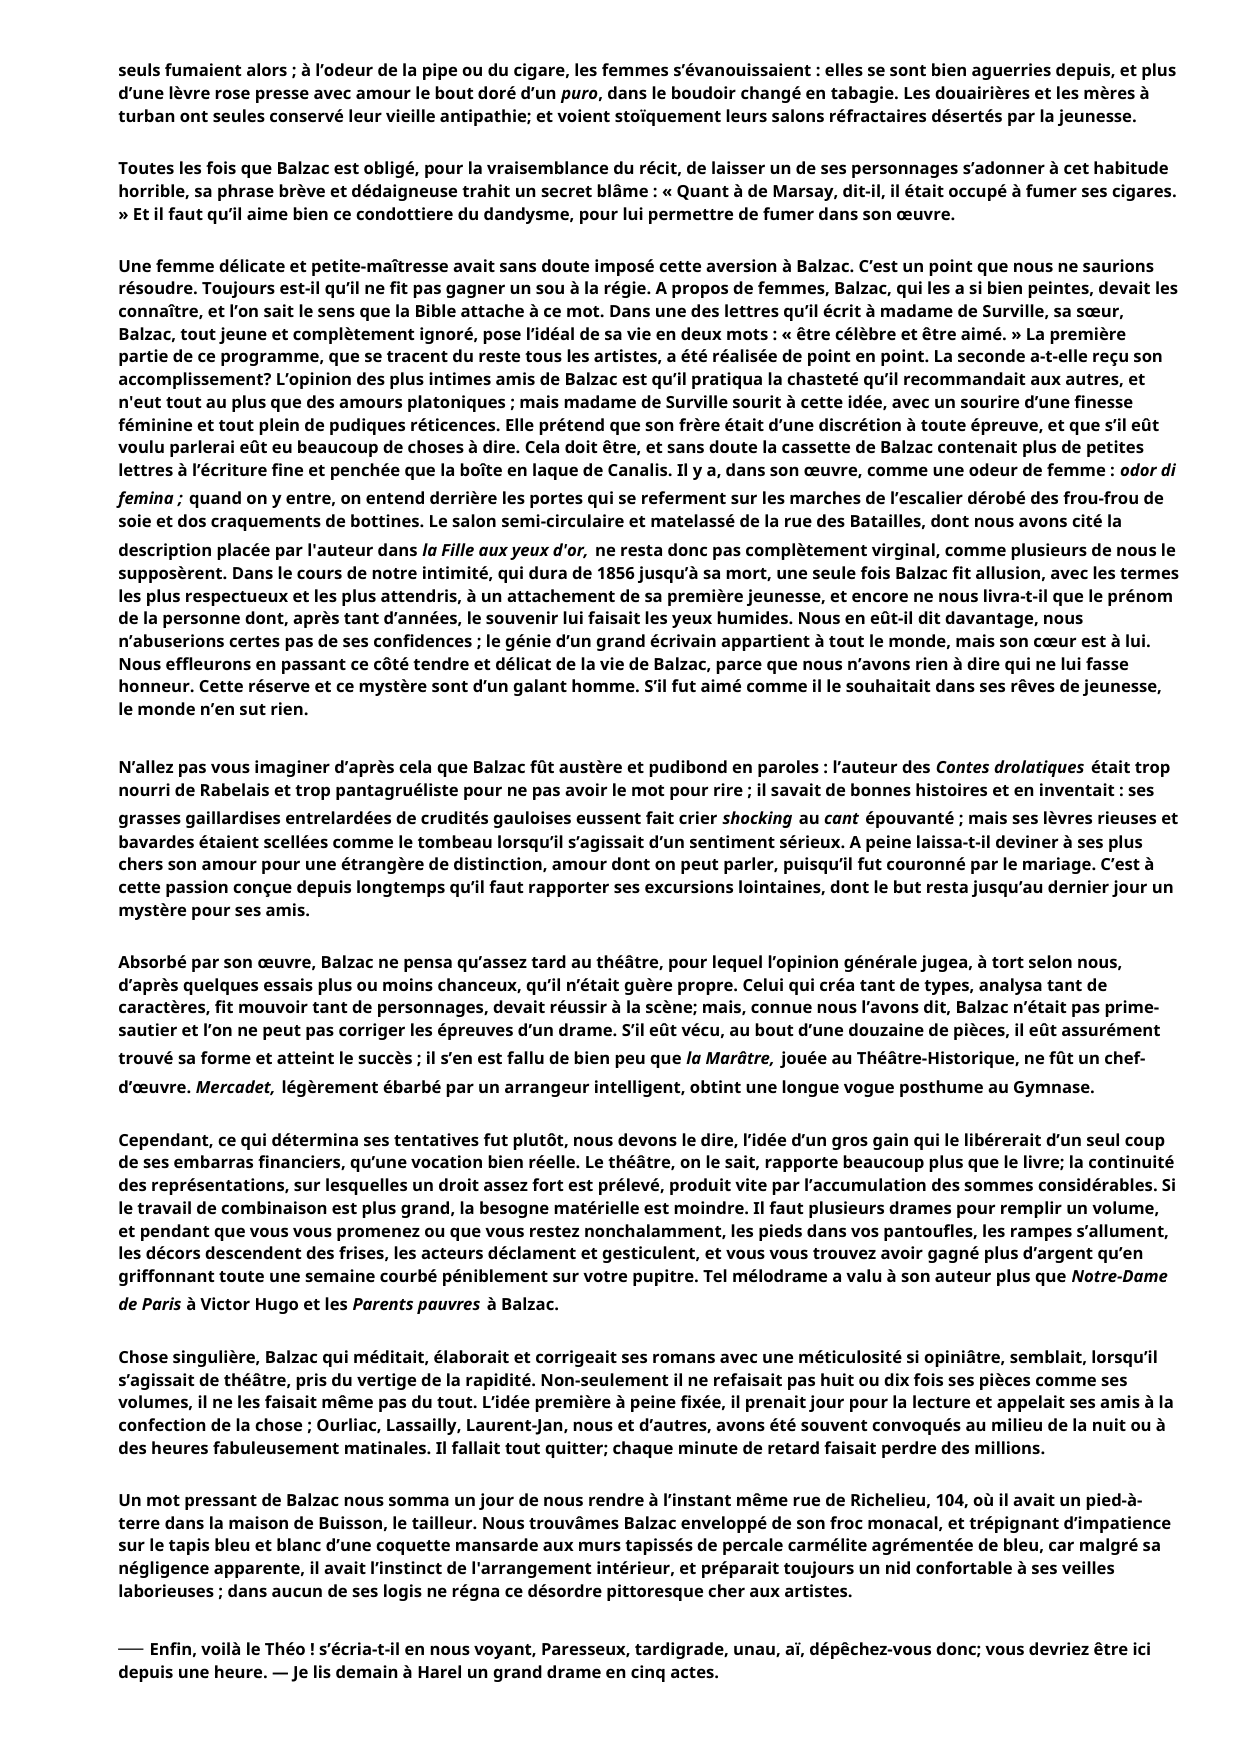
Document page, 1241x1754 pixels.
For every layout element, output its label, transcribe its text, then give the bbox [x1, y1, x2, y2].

text — Enfin, voilà le Théo ! s’écria-t-il en nous voyant, Paresseux, tardigrade, unau, aï, dépêchez-vous donc; vous devriez être ici depuis une heure. — Je lis demain à Harel un grand drame en cinq actes. [118, 1632, 1181, 1683]
text seuls fumaient alors ; à l’odeur de la pipe ou du cigare, les femmes s’évanouissaient : elles se sont bien aguerries depuis, et plus d’une lèvre rose presse avec amour le bout doré d’un puro, dans le boudoir changé en tabagie. Les douairières et les mères à turban ont seules conservé leur vieille antipathie; et voient stoïquement leurs salons réfractaires désertés par la jeunesse. [118, 59, 1181, 127]
text Toutes les fois que Balzac est obligé, pour la vraisemblance du récit, de laisser un de ses personnages s’adonner à cet habitude horrible, sa phrase brève et dédaigneuse trahit un secret blâme : « Quant à de Marsay, dit-il, il était occupé à fumer ses cigares. » Et il faut qu’il aime bien ce condottiere du dandysme, pour lui permettre de fumer dans son œuvre. [118, 157, 1181, 225]
text Un mot pressant de Balzac nous somma un jour de nous rendre à l’instant même rue de Richelieu, 104, où il avait un pied-à-terre dans la maison de Buisson, le tailleur. Nous trouvâmes Balzac enveloppé de son froc monacal, et trépignant d’impatience sur le tapis bleu et blanc d’une coquette mansarde aux murs tapissés de percale carmélite agrémentée de bleu, car malgré sa négligence apparente, il avait l’instinct de l'arrangement intérieur, et préparait toujours un nid confortable à ses veilles laborieuses ; dans aucun de ses logis ne régna ce désordre pittoresque cher aux artistes. [118, 1488, 1181, 1602]
text Absorbé par son œuvre, Balzac ne pensa qu’assez tard au théâtre, pour lequel l’opinion générale jugea, à tort selon nous, d’après quelques essais plus ou moins chanceux, qu’il n’était guère propre. Celui qui créa tant de types, analysa tant de caractères, fit mouvoir tant de personnages, devait réussir à la scène; mais, connue nous l’avons dit, Balzac n’était pas prime-sautier et l’on ne peut pas corriger les épreuves d’un drame. S’il eût vécu, au bout d’une douzaine de pièces, il eût assurément trouvé sa forme et atteint le succès ; il s’en est fallu de bien peu que la Marâtre, jouée au Théâtre-Historique, ne fût un chef-d’œuvre. Mercadet, légèrement ébarbé par un arrangeur intelligent, obtint une longue vogue posthume au Gymnase. [118, 951, 1181, 1099]
text N’allez pas vous imaginer d’après cela que Balzac fût austère et pudibond en paroles : l’auteur des Contes drolatiques était trop nourri de Rabelais et trop pantagruéliste pour ne pas avoir le mot pour rire ; il savait de bonnes histoires et en inventait : ses grasses gaillardises entrelardées de crudités gauloises eussent fait crier shocking au cant épouvanté ; mais ses lèvres rieuses et bavardes étaient scellées comme le tombeau lorsqu’il s’agissait d’un sentiment sérieux. A peine laissa-t-il deviner à ses plus chers son amour pour une étrangère de distinction, amour dont on peut parler, puisqu’il fut couronné par le mariage. C’est à cette passion conçue depuis longtemps qu’il faut rapporter ses excursions lointaines, dont le but resta jusqu’au dernier jour un mystère pour ses amis. [118, 750, 1181, 921]
text Chose singulière, Balzac qui méditait, élaborait et corrigeait ses romans avec une méticulosité si opiniâtre, semblait, lorsqu’il s’agissait de théâtre, pris du vertige de la rapidité. Non-seulement il ne refaisait pas huit ou dix fois ses pièces comme ses volumes, il ne les faisait même pas du tout. L’idée première à peine fixée, il prenait jour pour la lecture et appelait ses amis à la confection de la chose ; Ourliac, Lassailly, Laurent-Jan, nous et d’autres, avons été souvent convoqués au milieu de la nuit ou à des heures fabuleusement matinales. Il fallait tout quitter; chaque minute de retard faisait perdre des millions. [118, 1346, 1181, 1459]
text Une femme délicate et petite-maîtresse avait sans doute imposé cette aversion à Balzac. C’est un point que nous ne saurions résoudre. Toujours est-il qu’il ne fit pas gagner un sou à la régie. A propos de femmes, Balzac, qui les a si bien peintes, devait les connaître, et l’on sait le sens que la Bible attache à ce mot. Dans une des lettres qu’il écrit à madame de Surville, sa sœur, Balzac, tout jeune et complètement ignoré, pose l’idéal de sa vie en deux mots : « être célèbre et être aimé. » La première partie de ce programme, que se tracent du reste tous les artistes, a été réalisée de point en point. La seconde a-t-elle reçu son accomplissement? L’opinion des plus intimes amis de Balzac est qu’il pratiqua la chasteté qu’il recommandait aux autres, et n'eut tout au plus que des amours platoniques ; mais madame de Surville sourit à cette idée, avec un sourire d’une finesse féminine et tout plein de pudiques réticences. Elle prétend que son frère était d’une discrétion à toute épreuve, et que s’il eût voulu parlerai eût eu beaucoup de choses à dire. Cela doit être, et sans doute la cassette de Balzac contenait plus de petites lettres à l’écriture fine et penchée que la boîte en laque de Canalis. Il y a, dans son œuvre, comme une odeur de femme : odor di femina ; quand on y entre, on entend derrière les portes qui se referment sur les marches de l’escalier dérobé des frou-frou de soie et dos craquements de bottines. Le salon semi-circulaire et matelassé de la rue des Batailles, dont nous avons cité la description placée par l'auteur dans la Fille aux yeux d'or, ne resta donc pas complètement virginal, comme plusieurs de nous le supposèrent. Dans le cours de notre intimité, qui dura de 1856 jusqu’à sa mort, une seule fois Balzac fit allusion, avec les termes les plus respectueux et les plus attendris, à un attachement de sa première jeunesse, et encore ne nous livra-t-il que le prénom de la personne dont, après tant d’années, le souvenir lui faisait les yeux humides. Nous en eût-il dit davantage, nous n’abuserions certes pas de ses confidences ; le génie d’un grand écrivain appartient à tout le monde, mais son cœur est à lui. Nous effleurons en passant ce côté tendre et délicat de la vie de Balzac, parce que nous n’avons rien à dire qui ne lui fasse honneur. Cette réserve et ce mystère sont d’un galant homme. S’il fut aimé comme il le souhaitait dans ses rêves de jeunesse, le monde n’en sut rien. [118, 254, 1181, 721]
text Cependant, ce qui détermina ses tentatives fut plutôt, nous devons le dire, l’idée d’un gros gain qui le libérerait d’un seul coup de ses embarras financiers, qu’une vocation bien réelle. Le théâtre, on le sait, rapporte beaucoup plus que le livre; la continuité des représentations, sur lesquelles un droit assez fort est prélevé, produit vite par l’accumulation des sommes considérables. Si le travail de combinaison est plus grand, la besogne matérielle est moindre. Il faut plusieurs drames pour remplir un volume, et pendant que vous vous promenez ou que vous restez nonchalamment, les pieds dans vos pantoufles, les rampes s’allument, les décors descendent des frises, les acteurs déclament et gesticulent, et vous vous trouvez avoir gagné plus d’argent qu’en griffonnant toute une semaine courbé péniblement sur votre pupitre. Tel mélodrame a valu à son auteur plus que Notre-Dame de Paris à Victor Hugo et les Parents pauvres à Balzac. [118, 1128, 1181, 1316]
